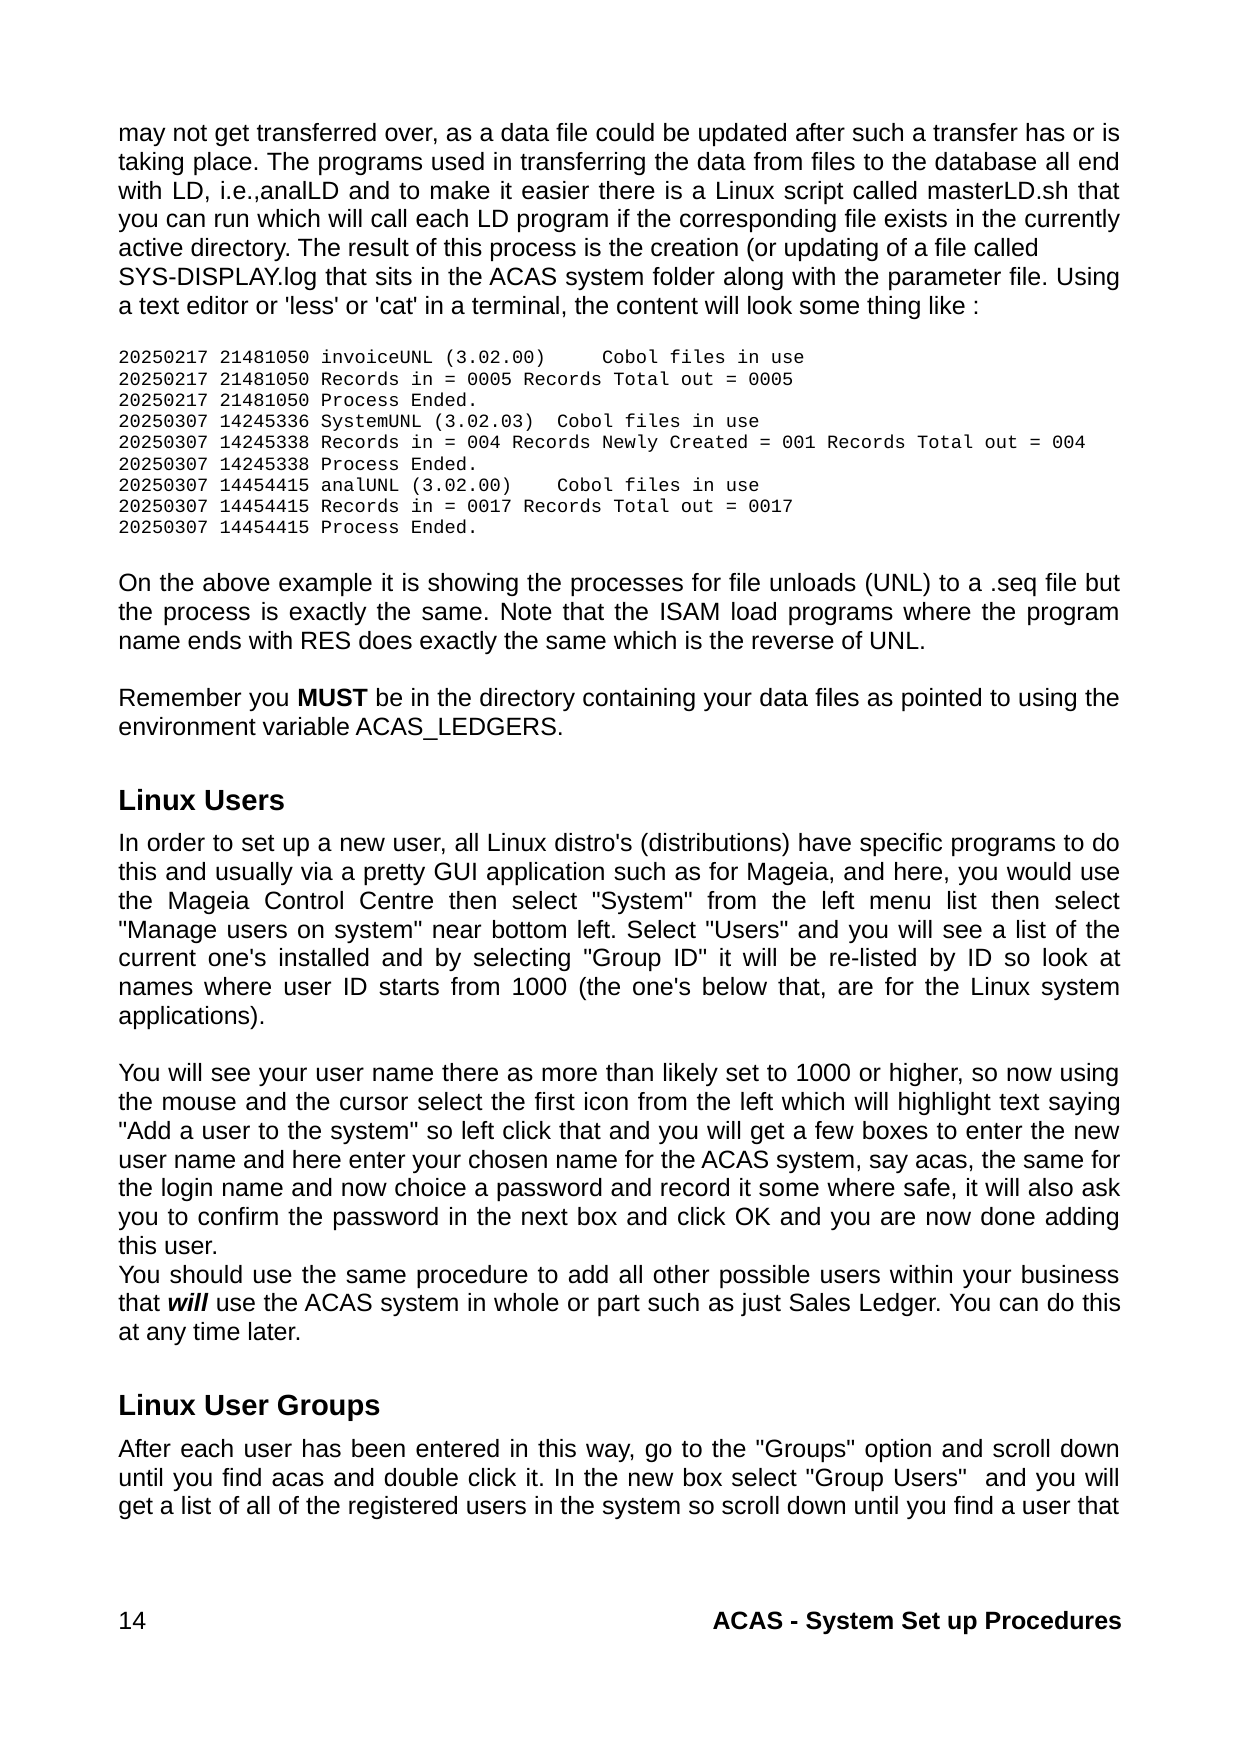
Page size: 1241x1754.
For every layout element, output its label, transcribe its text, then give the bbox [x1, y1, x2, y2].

text You should use the same procedure to add all other possible users within your business that will use the ACAS system in whole or part such as just Sales Ledger. You can do this at any time later. [118, 1260, 1122, 1346]
text On the above example it is showing the processes for file unloads (UNL) to a .seq file but the process is exactly the same. Note that the ISAM load programs where the program name ends with RES does exactly the same which is the reverse of UNL. [118, 568, 1122, 654]
text 20250217 21481050 Process Ended. [118, 391, 1122, 412]
subtitle Linux User Groups [118, 1388, 1122, 1422]
text After each user has been entered in this way, go to the "Groups" option and scroll down until you find acas and double click it. In the new box select "Group Users" and you will get a list of all of the registered users in the system so scroll down until you find a user that [118, 1434, 1122, 1520]
text SYS-DISPLAY.log that sits in the ACAS system folder along with the parameter file. Using a text editor or 'less' or 'cat' in a terminal, the content will look some thing like : [118, 262, 1122, 319]
text 20250307 14245338 Records in = 004 Records Newly Created = 001 Records Total out = 004 [118, 433, 1122, 454]
text 20250217 21481050 invoiceUNL (3.02.00) Cobol files in use [118, 348, 1122, 369]
subtitle Linux Users [118, 783, 1122, 816]
text You will see your user name there as more than likely set to 1000 or higher, so now using the mouse and the cursor select the first icon from the left which will highlight text saying "Add a user to the system" so left click that and you will get a few boxes to enter the new user name and here enter your chosen name for the ACAS system, say acas, the same for the login name and now choice a password and record it some where safe, it will also ask you to confirm the password in the next box and click OK and you are now done adding this user. [118, 1058, 1122, 1260]
text 20250307 14245336 SystemUNL (3.02.03) Cobol files in use [118, 412, 1122, 433]
text 20250307 14454415 analUNL (3.02.00) Cobol files in use [118, 476, 1122, 497]
text 20250217 21481050 Records in = 0005 Records Total out = 0005 [118, 369, 1122, 391]
text 20250307 14245338 Process Ended. [118, 454, 1122, 476]
text 20250307 14454415 Process Ended. [118, 518, 1122, 539]
text Remember you MUST be in the directory containing your data files as pointed to using the environment variable ACAS_LEDGERS. [118, 683, 1122, 741]
text 20250307 14454415 Records in = 0017 Records Total out = 0017 [118, 497, 1122, 518]
text In order to set up a new user, all Linux distro's (distributions) have specific programs to do this and usually via a pretty GUI application such as for Mageia, and here, you would use the Mageia Control Centre then select "System" from the left menu list then select "Manage users on system" near bottom left. Select "Users" and you will see a list of the current one's installed and by selecting "Group ID" it will be re-listed by ID so look at names where user ID starts from 1000 (the one's below that, are for the Linux system applications). [118, 828, 1122, 1030]
text may not get transferred over, as a data file could be updated after such a transfer has or is taking place. The programs used in transferring the data from files to the database all end with LD, i.e.,analLD and to make it easier there is a Linux script called masterLD.sh that you can run which will call each LD program if the corresponding file exists in the currently active directory. The result of this process is the creation (or updating of a file called [118, 118, 1122, 262]
